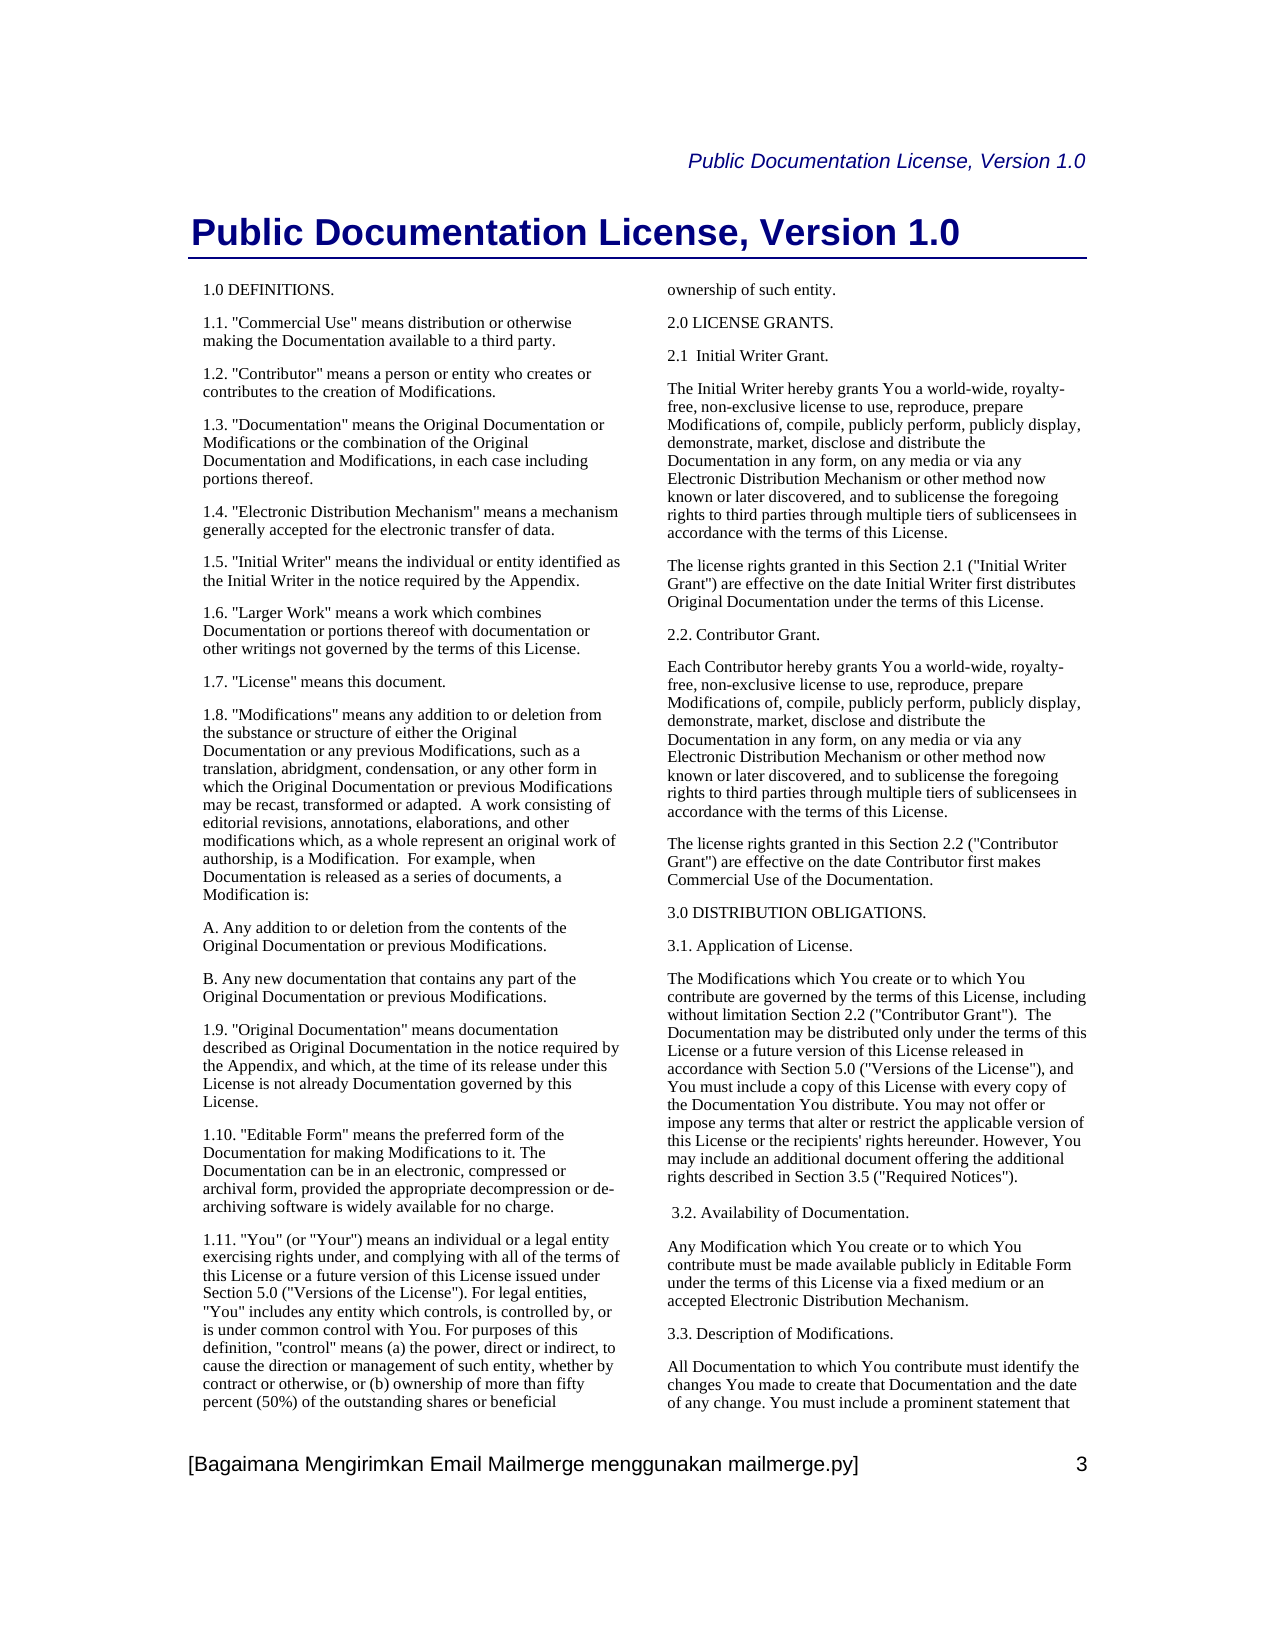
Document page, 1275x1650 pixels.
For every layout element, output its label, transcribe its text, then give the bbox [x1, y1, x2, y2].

text 1.10. "Editable Form" means the preferred form of the Documentation for making Modifications to it. The Documentation can be in an electronic, compressed or archival form, provided the appropriate decompression or de-archiving software is widely available for no charge. [203, 1126, 623, 1216]
text 1.8. "Modifications" means any addition to or deletion from the substance or structure of either the Original Documentation or any previous Modifications, such as a translation, abridgment, condensation, or any other form in which the Original Documentation or previous Modifications may be recast, transformed or adapted. A work consisting of editorial revisions, annotations, elaborations, and other modifications which, as a whole represent an original work of authorship, is a Modification. For example, when Documentation is released as a series of documents, a Modification is: [203, 706, 623, 904]
text The license rights granted in this Section 2.2 ("Contributor Grant") are effective on the date Contributor first makes Commercial Use of the Documentation. [667, 835, 1087, 889]
text 2.2. Contributor Grant. [667, 626, 1087, 643]
text 1.3. "Documentation" means the Original Documentation or Modifications or the combination of the Original Documentation and Modifications, in each case including portions thereof. [203, 416, 623, 488]
text A. Any addition to or deletion from the contents of the Original Documentation or previous Modifications. [203, 919, 623, 955]
text 1.9. "Original Documentation" means documentation described as Original Documentation in the notice required by the Appendix, and which, at the time of its release under this License is not already Documentation governed by this License. [203, 1021, 623, 1111]
text 2.1 Initial Writer Grant. [667, 347, 1087, 365]
text 1.0 DEFINITIONS. [203, 281, 623, 299]
text 2.0 LICENSE GRANTS. [667, 314, 1087, 332]
text 3.3. Description of Modifications. [667, 1325, 1087, 1343]
text The Modifications which You create or to which You contribute are governed by the terms of this License, including without limitation Section 2.2 ("Contributor Grant"). The Documentation may be distributed only under the terms of this License or a future version of this License released in accordance with Section 5.0 ("Versions of the License"), and You must include a copy of this License with every copy of the Documentation You distribute. You may not offer or impose any terms that alter or restrict the applicable version of this License or the recipients' rights hereunder. However, You may include an additional document offering the additional rights described in Section 3.5 ("Required Notices"). [667, 970, 1087, 1186]
text All Documentation to which You contribute must identify the changes You made to create that Documentation and the date of any change. You must include a prominent statement that [667, 1358, 1087, 1412]
text ownership of such entity. [667, 281, 1087, 299]
subtitle Public Documentation License, Version 1.0 [188, 209, 1087, 257]
text Any Modification which You create or to which You contribute must be made available publicly in Editable Form under the terms of this License via a fixed medium or an accepted Electronic Distribution Mechanism. [667, 1238, 1087, 1310]
text 3.1. Application of License. [667, 937, 1087, 955]
text 1.2. "Contributor" means a person or entity who creates or contributes to the creation of Modifications. [203, 365, 623, 401]
text 1.1. "Commercial Use" means distribution or otherwise making the Documentation available to a third party. [203, 314, 623, 350]
text 1.4. "Electronic Distribution Mechanism" means a mechanism generally accepted for the electronic transfer of data. [203, 503, 623, 539]
text The Initial Writer hereby grants You a world-wide, royalty-free, non-exclusive license to use, reproduce, prepare Modifications of, compile, publicly perform, publicly display, demonstrate, market, disclose and distribute the Documentation in any form, on any media or via any Electronic Distribution Mechanism or other method now known or later discovered, and to sublicense the foregoing rights to third parties through multiple tiers of sublicensees in accordance with the terms of this License. [667, 380, 1087, 542]
text 1.7. "License" means this document. [203, 673, 623, 691]
text 1.6. "Larger Work" means a work which combines Documentation or portions thereof with documentation or other writings not governed by the terms of this License. [203, 604, 623, 658]
text B. Any new documentation that contains any part of the Original Documentation or previous Modifications. [203, 970, 623, 1006]
text The license rights granted in this Section 2.1 ("Initial Writer Grant") are effective on the date Initial Writer first distributes Original Documentation under the terms of this License. [667, 557, 1087, 611]
text Each Contributor hereby grants You a world-wide, royalty-free, non-exclusive license to use, reproduce, prepare Modifications of, compile, publicly perform, publicly display, demonstrate, market, disclose and distribute the Documentation in any form, on any media or via any Electronic Distribution Mechanism or other method now known or later discovered, and to sublicense the foregoing rights to third parties through multiple tiers of sublicensees in accordance with the terms of this License. [667, 658, 1087, 821]
text 3.0 DISTRIBUTION OBLIGATIONS. [667, 904, 1087, 922]
text 3.2. Availability of Documentation. [667, 1201, 1087, 1223]
text 1.11. "You" (or "Your") means an individual or a legal entity exercising rights under, and complying with all of the terms of this License or a future version of this License issued under Section 5.0 ("Versions of the License"). For legal entities, "You" includes any entity which controls, is controlled by, or is under common control with You. For purposes of this definition, "control" means (a) the power, direct or indirect, to cause the direction or management of such entity, whether by contract or otherwise, or (b) ownership of more than fifty percent (50%) of the outstanding shares or beneficial [203, 1230, 623, 1411]
text 1.5. "Initial Writer" means the individual or entity identified as the Initial Writer in the notice required by the Appendix. [203, 553, 623, 589]
